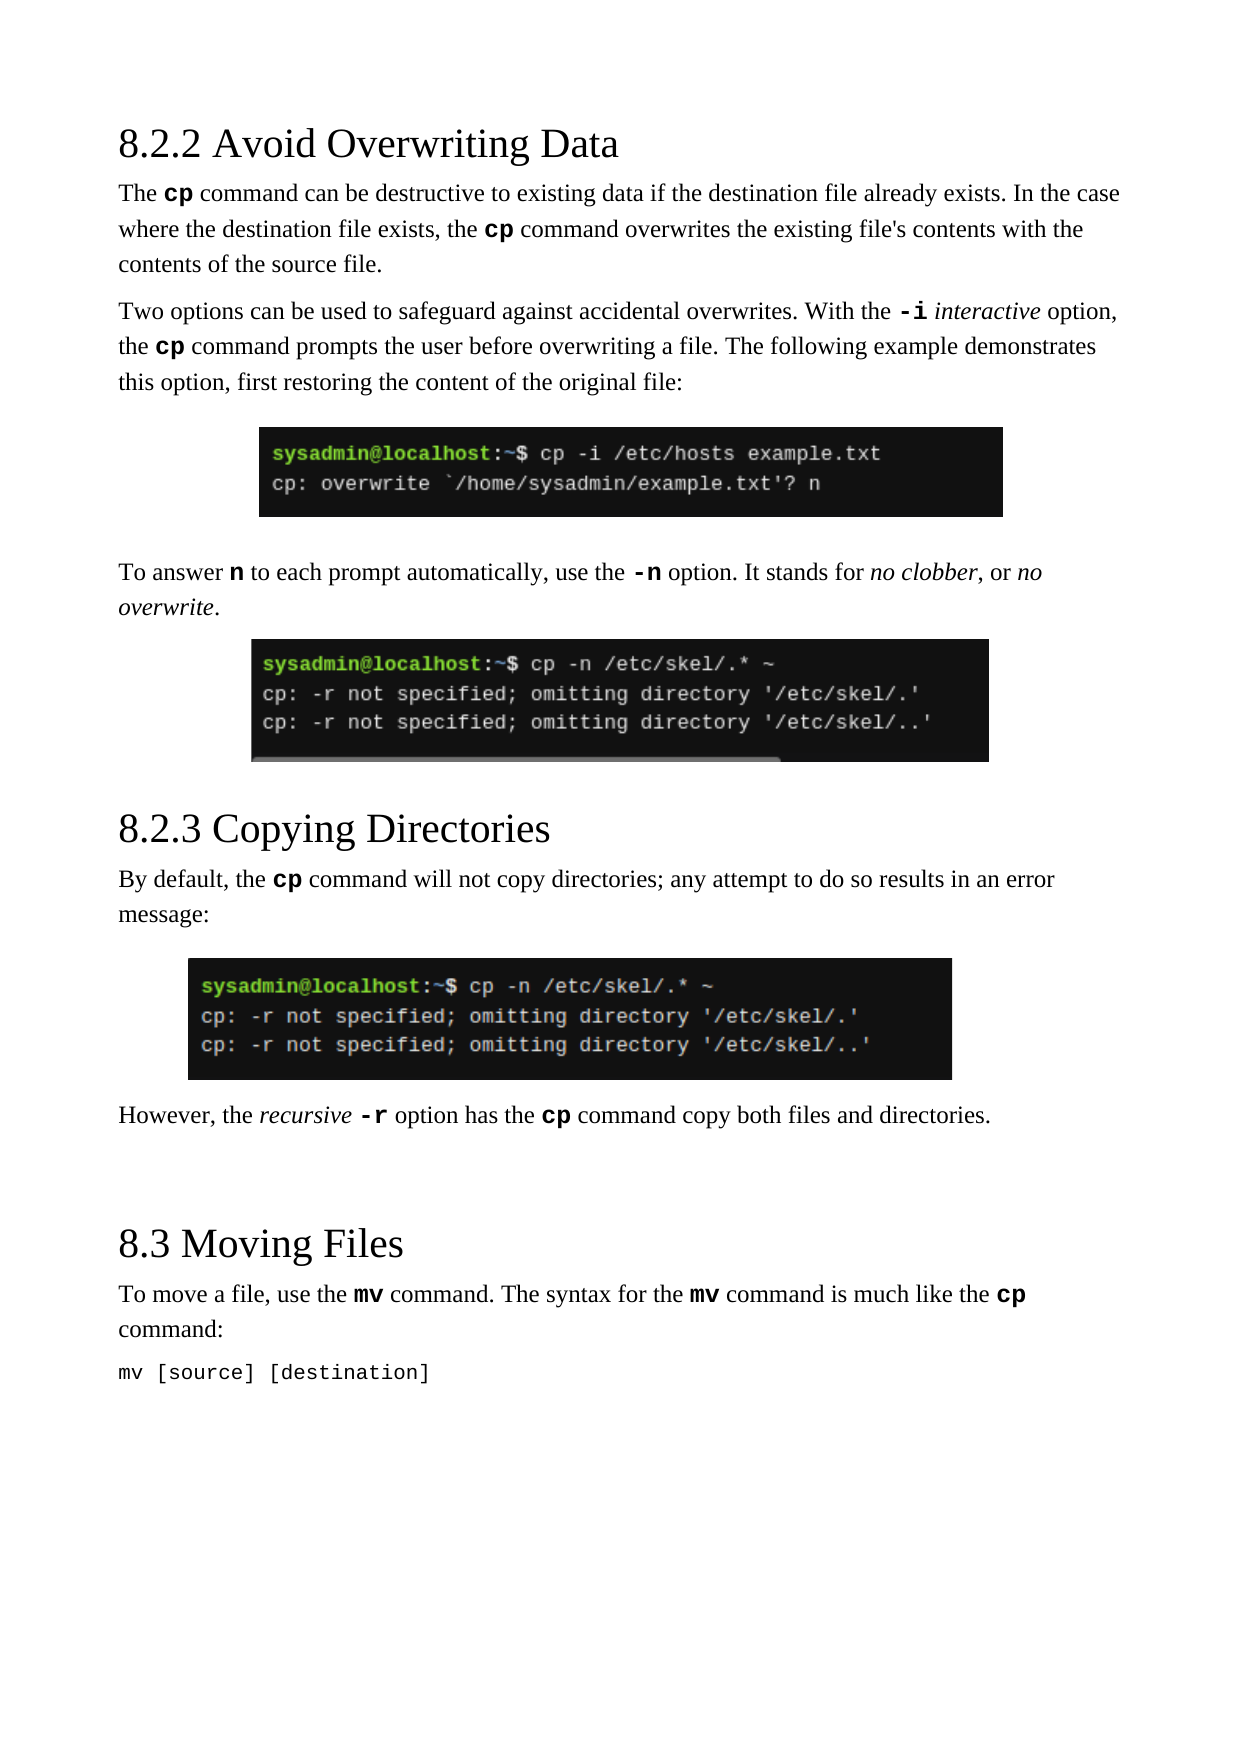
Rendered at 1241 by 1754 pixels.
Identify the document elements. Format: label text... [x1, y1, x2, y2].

subtitle 8.3 Moving Files [118, 1219, 1122, 1267]
text The cp command can be destructive to existing data if the destination file already exists. In the case where the destination file exists, the cp command overwrites the existing file's contents with the contents of the source file. [118, 178, 1122, 277]
text To move a file, use the mv command. The syntax for the mv command is much like the cp command: [118, 1279, 1122, 1343]
text However, the recursive -r option has the cp command copy both files and directories. [118, 1100, 1122, 1131]
text mv [source] [destination] [118, 1362, 1122, 1386]
picture [188, 958, 953, 1080]
subtitle 8.2.3 Copying Directories [118, 803, 1122, 851]
picture [251, 639, 989, 762]
text By default, the cp command will not copy directories; any attempt to do so results in an error message: [118, 864, 1122, 928]
picture [259, 427, 1003, 517]
text Two options can be used to safeguard against accidental overwrites. With the -i interactive option, the cp command prompts the user before overwriting a file. The following example demonstrates this option, first restoring the content of the original file: [118, 296, 1122, 395]
subtitle 8.2.2 Avoid Overwriting Data [118, 118, 1122, 166]
text To answer n to each prompt automatically, use the -n option. It stands for no clobber, or no overwrite. [118, 557, 1122, 621]
